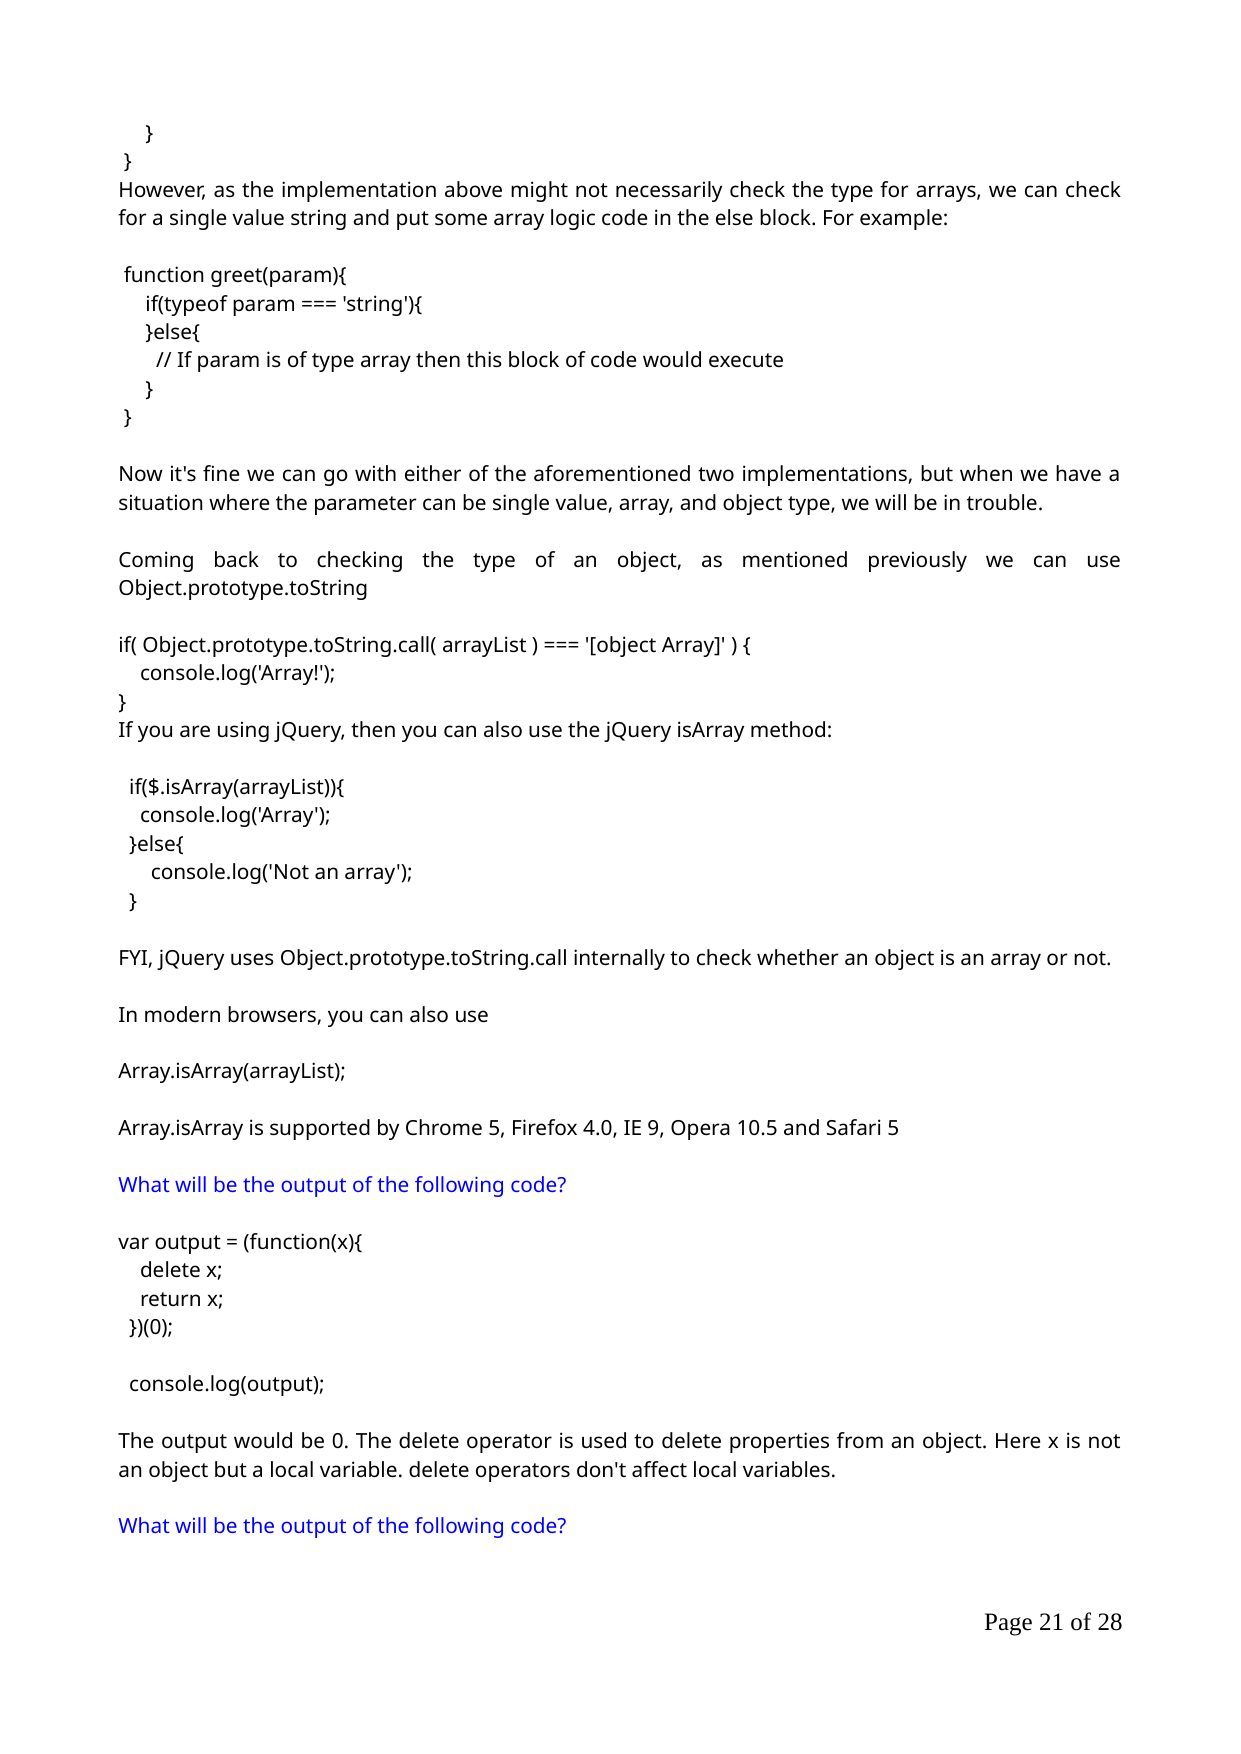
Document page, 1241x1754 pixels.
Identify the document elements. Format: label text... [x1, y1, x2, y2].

text console.log(output); [118, 1369, 1122, 1398]
text Coming back to checking the type of an object, as mentioned previously we can use Object.prototype.toString [118, 545, 1122, 602]
text console.log('Array'); [118, 801, 1122, 829]
text } [118, 147, 1122, 175]
text } [118, 118, 1122, 147]
text If you are using jQuery, then you can also use the jQuery isArray method: [118, 715, 1122, 744]
text console.log('Not an array'); [118, 857, 1122, 886]
text Now it's fine we can go with either of the aforementioned two implementations, but when we have a situation where the parameter can be single value, array, and object type, we will be in trouble. [118, 459, 1122, 516]
text return x; [118, 1284, 1122, 1312]
text })(0); [118, 1312, 1122, 1341]
text } [118, 374, 1122, 402]
text function greet(param){ [118, 260, 1122, 289]
text var output = (function(x){ [118, 1227, 1122, 1256]
text // If param is of type array then this block of code would execute [118, 346, 1122, 374]
text What will be the output of the following code? [118, 1170, 1122, 1199]
text } [118, 687, 1122, 715]
text FYI, jQuery uses Object.prototype.toString.call internally to check whether an object is an array or not. [118, 943, 1122, 971]
text Array.isArray is supported by Chrome 5, Firefox 4.0, IE 9, Opera 10.5 and Safari 5 [118, 1113, 1122, 1142]
text console.log('Array!'); [118, 658, 1122, 687]
text if($.isArray(arrayList)){ [118, 772, 1122, 801]
text The output would be 0. The delete operator is used to delete properties from an object. Here x is not an object but a local variable. delete operators don't affect local variables. [118, 1426, 1122, 1483]
text }else{ [118, 317, 1122, 346]
text if(typeof param === 'string'){ [118, 289, 1122, 317]
text if( Object.prototype.toString.call( arrayList ) === '[object Array]' ) { [118, 630, 1122, 658]
text Array.isArray(arrayList); [118, 1057, 1122, 1085]
text } [118, 402, 1122, 431]
text }else{ [118, 829, 1122, 857]
text However, as the implementation above might not necessarily check the type for arrays, we can check for a single value string and put some array logic code in the else block. For example: [118, 175, 1122, 232]
text delete x; [118, 1256, 1122, 1284]
text In modern browsers, you can also use [118, 1000, 1122, 1028]
text } [118, 886, 1122, 914]
text What will be the output of the following code? [118, 1512, 1122, 1540]
